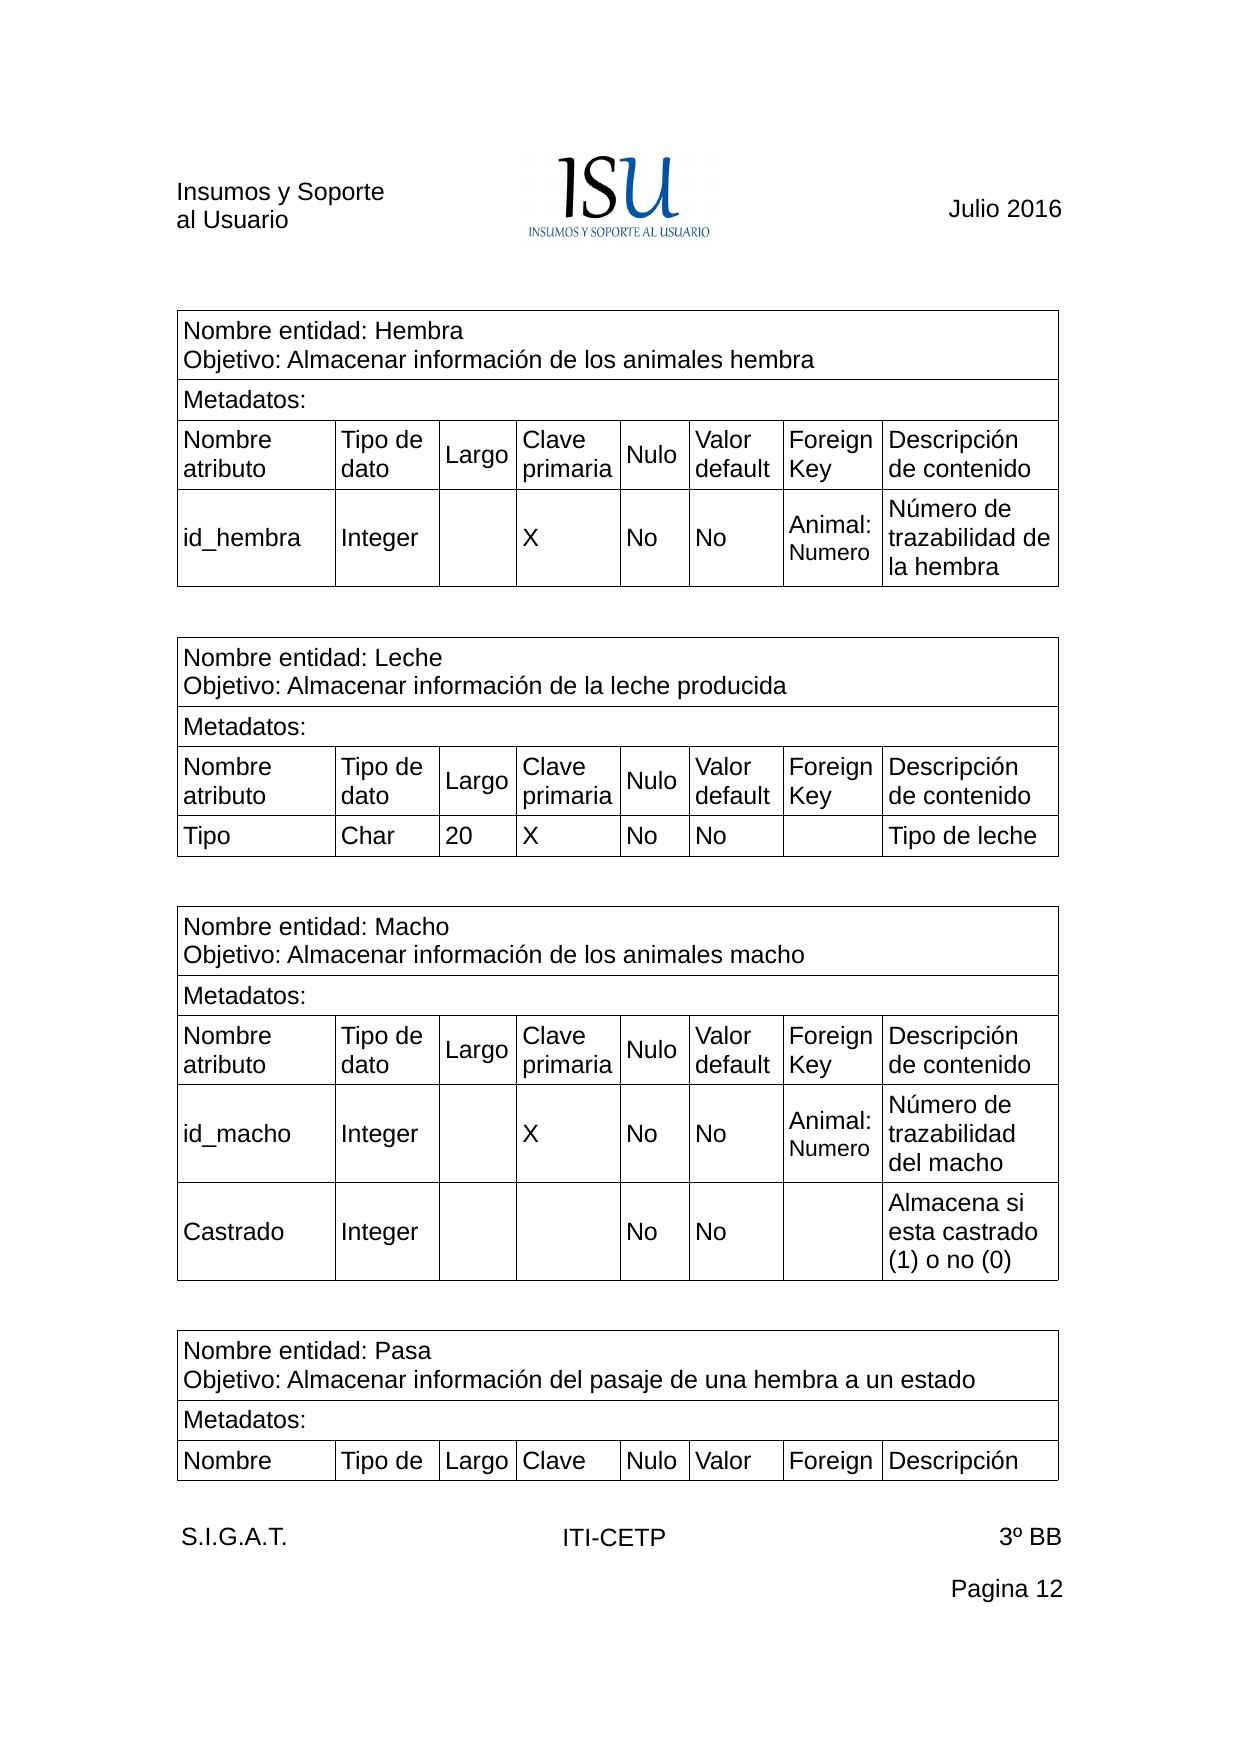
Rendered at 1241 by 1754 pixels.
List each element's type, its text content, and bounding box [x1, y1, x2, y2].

table_cell No [690, 816, 783, 856]
table_cell Metadatos: [178, 1401, 1058, 1440]
table_cell Descripción [883, 1441, 1058, 1480]
table_cell [784, 1183, 882, 1280]
table_cell Metadatos: [178, 707, 1058, 746]
table_cell Foreign [784, 1441, 882, 1480]
table_cell Clave primaria [517, 747, 620, 815]
table_cell Tipo [178, 816, 335, 856]
table_header Nombre entidad: Macho Objetivo: Almacenar información de los animales macho [178, 907, 1058, 975]
table_cell [784, 816, 882, 856]
table_cell Nombre [178, 1441, 335, 1480]
table_cell Descripción de contenido [883, 421, 1058, 488]
table_cell Foreign Key [784, 421, 882, 488]
table_cell Tipo de [336, 1441, 439, 1480]
table_cell Tipo de dato [336, 1016, 439, 1084]
table_cell [440, 1085, 516, 1182]
table_cell Nulo [621, 747, 689, 815]
table_cell No [690, 490, 783, 586]
table_cell Número de trazabilidad de la hembra [883, 490, 1058, 586]
table_cell No [690, 1183, 783, 1280]
table_cell No [621, 1085, 689, 1182]
table_cell Largo [440, 1441, 516, 1480]
table_cell [440, 1183, 516, 1280]
table_cell Foreign Key [784, 747, 882, 815]
table_cell Metadatos: [178, 976, 1058, 1015]
table_cell Integer [336, 1183, 439, 1280]
table_cell Integer [336, 490, 439, 586]
table_cell Castrado [178, 1183, 335, 1280]
table_cell Animal: Numero [784, 1085, 882, 1182]
table_cell No [621, 816, 689, 856]
table_cell Almacena si esta castrado (1) o no (0) [883, 1183, 1058, 1280]
table_cell Nulo [621, 421, 689, 488]
table_header Nombre entidad: Pasa Objetivo: Almacenar información del pasaje de una hembra a un estado [178, 1331, 1058, 1399]
table_cell No [621, 1183, 689, 1280]
table_cell Largo [440, 1016, 516, 1084]
table_cell Integer [336, 1085, 439, 1182]
table_cell [440, 490, 516, 586]
table_header Nombre entidad: Leche Objetivo: Almacenar información de la leche producida [178, 638, 1058, 706]
table_cell id_hembra [178, 490, 335, 586]
table_cell Clave [517, 1441, 620, 1480]
table_cell Clave primaria [517, 421, 620, 488]
table_cell Número de trazabilidad del macho [883, 1085, 1058, 1182]
table_cell X [517, 1085, 620, 1182]
table_cell Tipo de leche [883, 816, 1058, 856]
table_cell Largo [440, 747, 516, 815]
table_cell No [690, 1085, 783, 1182]
table_cell Nombre atributo [178, 1016, 335, 1084]
table_cell Metadatos: [178, 380, 1058, 419]
table_cell Tipo de dato [336, 421, 439, 488]
table_cell Char [336, 816, 439, 856]
table_cell [517, 1183, 620, 1280]
table_cell Animal: Numero [784, 490, 882, 586]
table_cell Tipo de dato [336, 747, 439, 815]
table_cell Clave primaria [517, 1016, 620, 1084]
table_cell X [517, 816, 620, 856]
table_cell X [517, 490, 620, 586]
table_cell Largo [440, 421, 516, 488]
table_cell No [621, 490, 689, 586]
table_cell 20 [440, 816, 516, 856]
table_cell Valor default [690, 1016, 783, 1084]
table_cell Descripción de contenido [883, 747, 1058, 815]
table_cell Nombre atributo [178, 747, 335, 815]
table_cell Nulo [621, 1016, 689, 1084]
table_cell id_macho [178, 1085, 335, 1182]
table_cell Foreign Key [784, 1016, 882, 1084]
table_cell Nulo [621, 1441, 689, 1480]
table_cell Descripción de contenido [883, 1016, 1058, 1084]
table_cell Valor default [690, 421, 783, 488]
table_cell Valor [690, 1441, 783, 1480]
table_header Nombre entidad: Hembra Objetivo: Almacenar información de los animales hembra [178, 311, 1058, 379]
table_cell Nombre atributo [178, 421, 335, 488]
picture [517, 138, 723, 252]
table_cell Valor default [690, 747, 783, 815]
